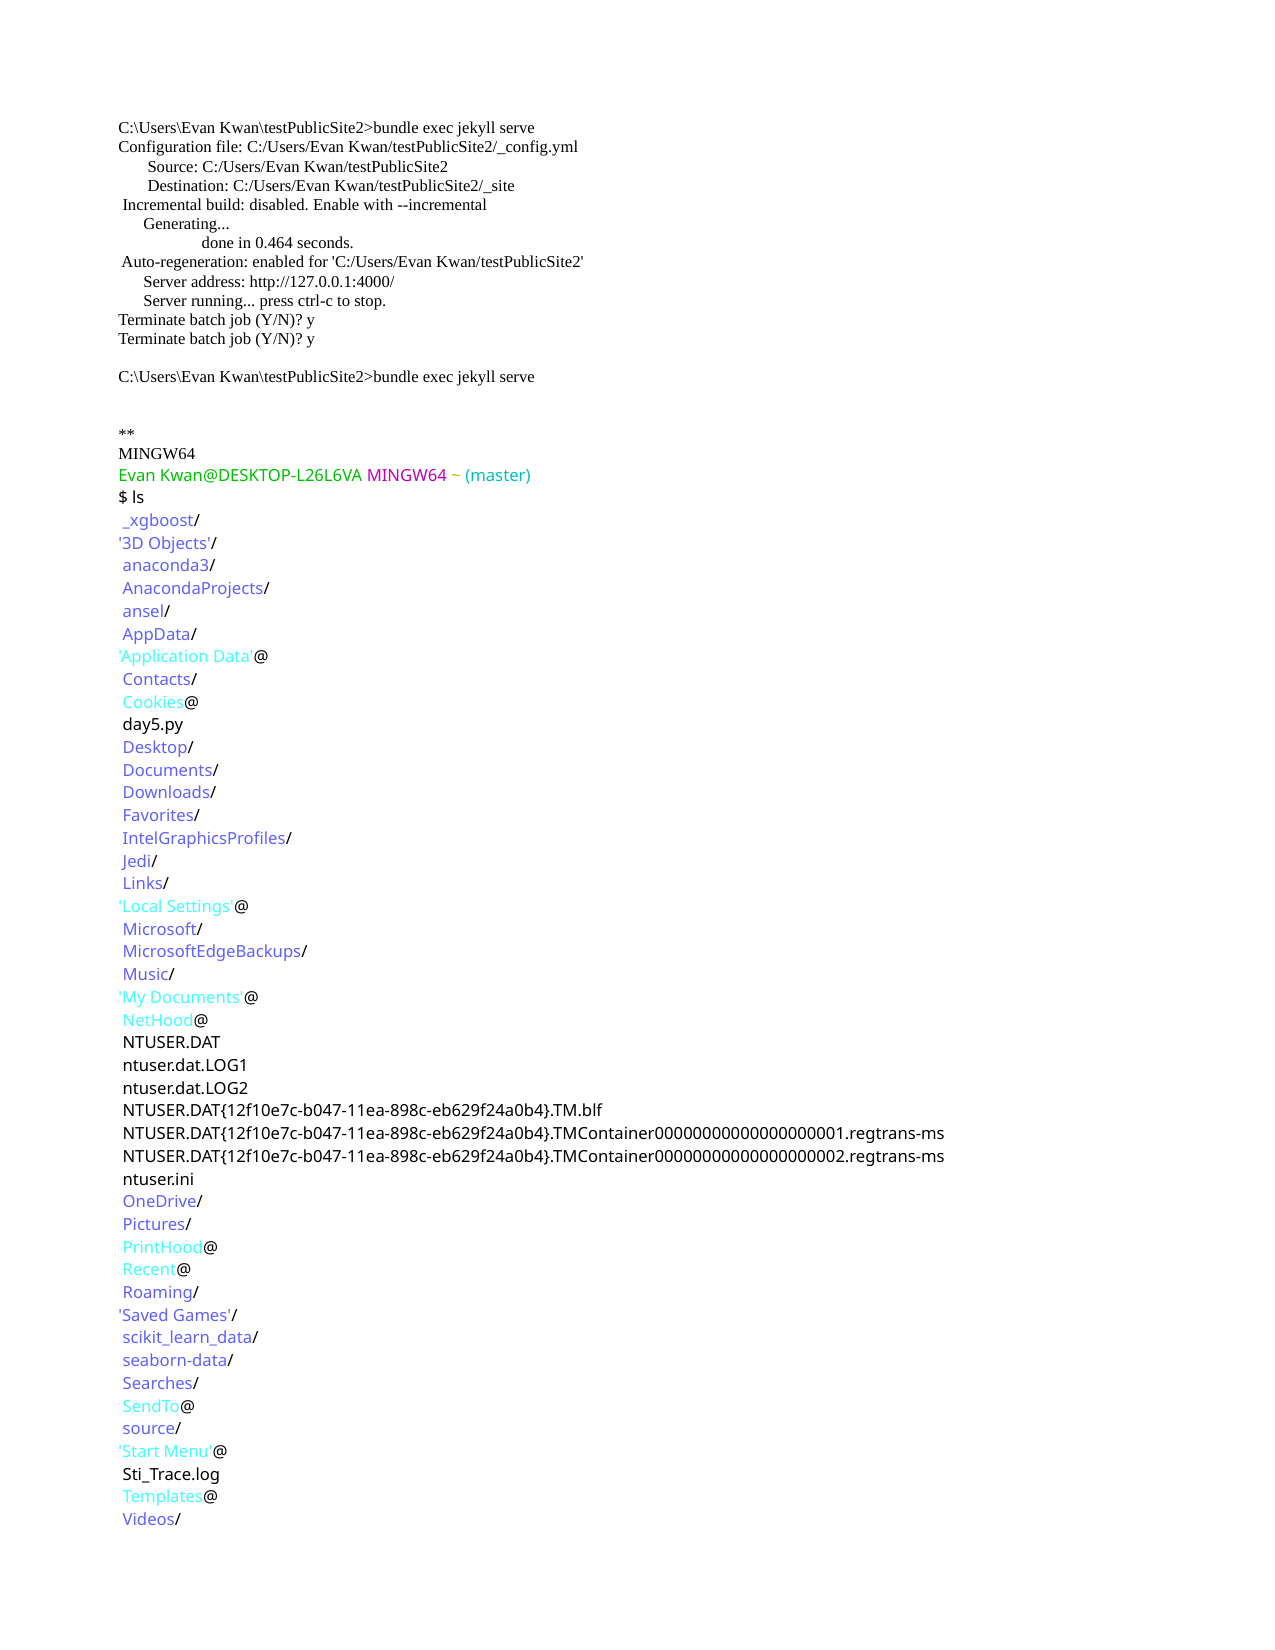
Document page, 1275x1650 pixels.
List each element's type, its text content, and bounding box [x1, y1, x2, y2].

text anaconda3/ [118, 554, 1157, 577]
text done in 0.464 seconds. [118, 233, 1157, 252]
text Generating... [118, 214, 1157, 233]
text C:\Users\Evan Kwan\testPublicSite2>bundle exec jekyll serve [118, 367, 1157, 386]
text Jedi/ [118, 849, 1157, 872]
text Downloads/ [118, 781, 1157, 804]
text SendTo@ [118, 1394, 1157, 1417]
text day5.py [118, 713, 1157, 736]
text ntuser.ini [118, 1167, 1157, 1190]
text MicrosoftEdgeBackups/ [118, 940, 1157, 963]
text Terminate batch job (Y/N)? y [118, 310, 1157, 329]
text Recent@ [118, 1258, 1157, 1281]
text 'My Documents'@ [118, 985, 1157, 1008]
text ansel/ [118, 599, 1157, 622]
text NTUSER.DAT{12f10e7c-b047-11ea-898c-eb629f24a0b4}.TMContainer00000000000000000001.regtrans-ms [118, 1122, 1157, 1144]
text AnacondaProjects/ [118, 577, 1157, 599]
text Source: C:/Users/Evan Kwan/testPublicSite2 [118, 156, 1157, 176]
text AppData/ [118, 622, 1157, 645]
text Pictures/ [118, 1212, 1157, 1235]
text Microsoft/ [118, 917, 1157, 940]
text Server address: http://127.0.0.1:4000/ [118, 271, 1157, 291]
text seaborn-data/ [118, 1349, 1157, 1371]
text Destination: C:/Users/Evan Kwan/testPublicSite2/_site [118, 176, 1157, 195]
text MINGW64 [118, 444, 1157, 463]
text Desktop/ [118, 736, 1157, 758]
text Links/ [118, 872, 1157, 894]
text Sti_Trace.log [118, 1462, 1157, 1485]
text ntuser.dat.LOG1 [118, 1053, 1157, 1076]
text 'Saved Games'/ [118, 1303, 1157, 1326]
text IntelGraphicsProfiles/ [118, 826, 1157, 849]
text 'Application Data'@ [118, 645, 1157, 667]
text Terminate batch job (Y/N)? y [118, 329, 1157, 348]
text PrintHood@ [118, 1235, 1157, 1258]
text Music/ [118, 963, 1157, 985]
text $ ls [118, 486, 1157, 508]
text _xgboost/ [118, 508, 1157, 531]
text Auto-regeneration: enabled for 'C:/Users/Evan Kwan/testPublicSite2' [118, 252, 1157, 271]
text OneDrive/ [118, 1190, 1157, 1212]
text 'Start Menu'@ [118, 1439, 1157, 1462]
text Configuration file: C:/Users/Evan Kwan/testPublicSite2/_config.yml [118, 137, 1157, 156]
text Roaming/ [118, 1281, 1157, 1303]
text C:\Users\Evan Kwan\testPublicSite2>bundle exec jekyll serve [118, 118, 1157, 137]
text Searches/ [118, 1371, 1157, 1394]
text NTUSER.DAT [118, 1031, 1157, 1053]
text Videos/ [118, 1508, 1157, 1530]
text 'Local Settings'@ [118, 894, 1157, 917]
text Documents/ [118, 758, 1157, 781]
text '3D Objects'/ [118, 531, 1157, 554]
text scikit_learn_data/ [118, 1326, 1157, 1349]
text Contacts/ [118, 667, 1157, 690]
text Templates@ [118, 1485, 1157, 1508]
text Cookies@ [118, 690, 1157, 713]
text NTUSER.DAT{12f10e7c-b047-11ea-898c-eb629f24a0b4}.TMContainer00000000000000000002.regtrans-ms [118, 1144, 1157, 1167]
text ntuser.dat.LOG2 [118, 1076, 1157, 1099]
text NetHood@ [118, 1008, 1157, 1031]
text Evan Kwan@DESKTOP-L26L6VA MINGW64 ~ (master) [118, 463, 1157, 486]
text source/ [118, 1417, 1157, 1439]
text NTUSER.DAT{12f10e7c-b047-11ea-898c-eb629f24a0b4}.TM.blf [118, 1099, 1157, 1122]
text Server running... press ctrl-c to stop. [118, 291, 1157, 310]
text Incremental build: disabled. Enable with --incremental [118, 195, 1157, 214]
text Favorites/ [118, 804, 1157, 826]
text ** [118, 425, 1157, 444]
